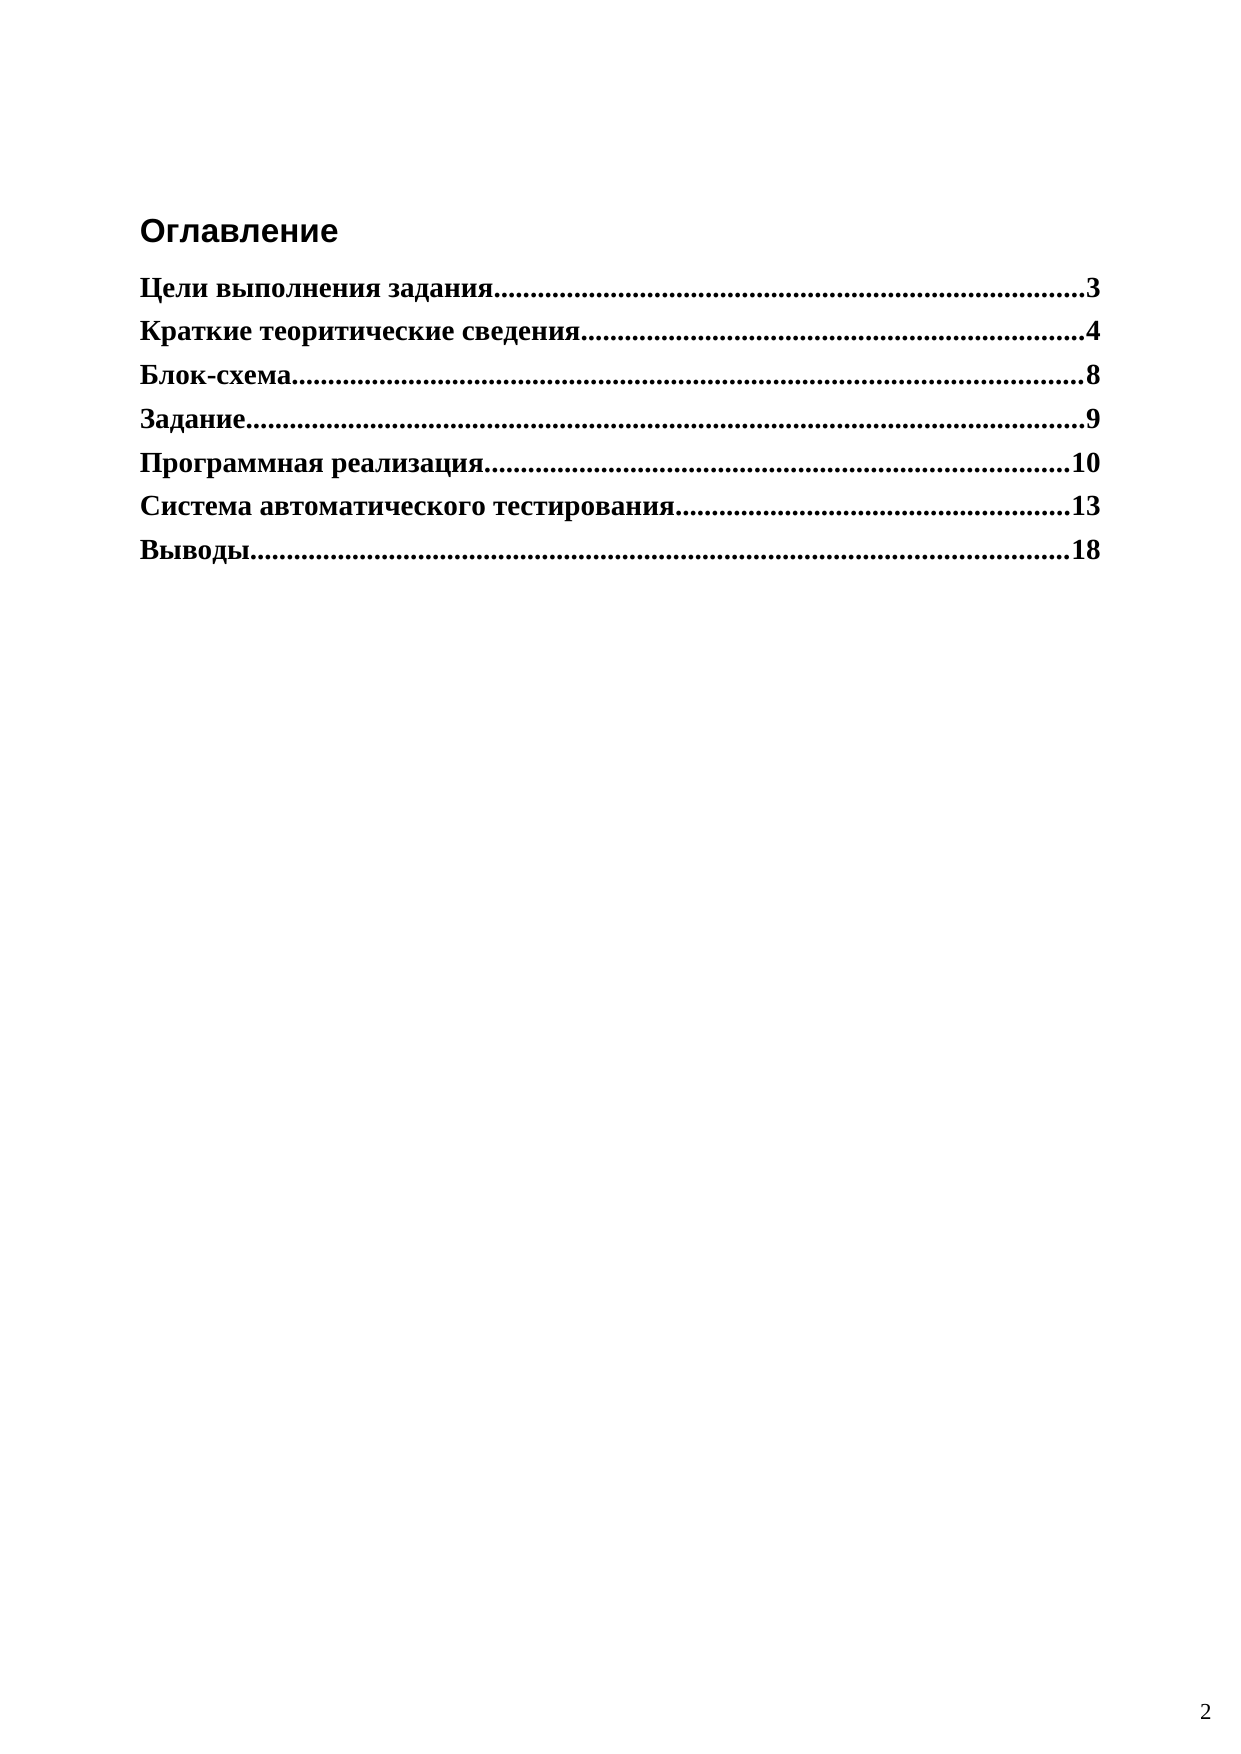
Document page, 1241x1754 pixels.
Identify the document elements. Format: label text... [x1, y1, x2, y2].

text Выводы 18 [139, 524, 1100, 568]
text Программная реализация 10 [139, 437, 1100, 481]
text Блок-схема 8 [139, 349, 1100, 393]
text Цели выполнения задания 3 [139, 262, 1100, 306]
subtitle Оглавление [139, 211, 1211, 249]
text Задание 9 [139, 393, 1100, 437]
text Система автоматического тестирования 13 [139, 481, 1100, 524]
text Краткие теоритические сведения 4 [139, 306, 1100, 349]
